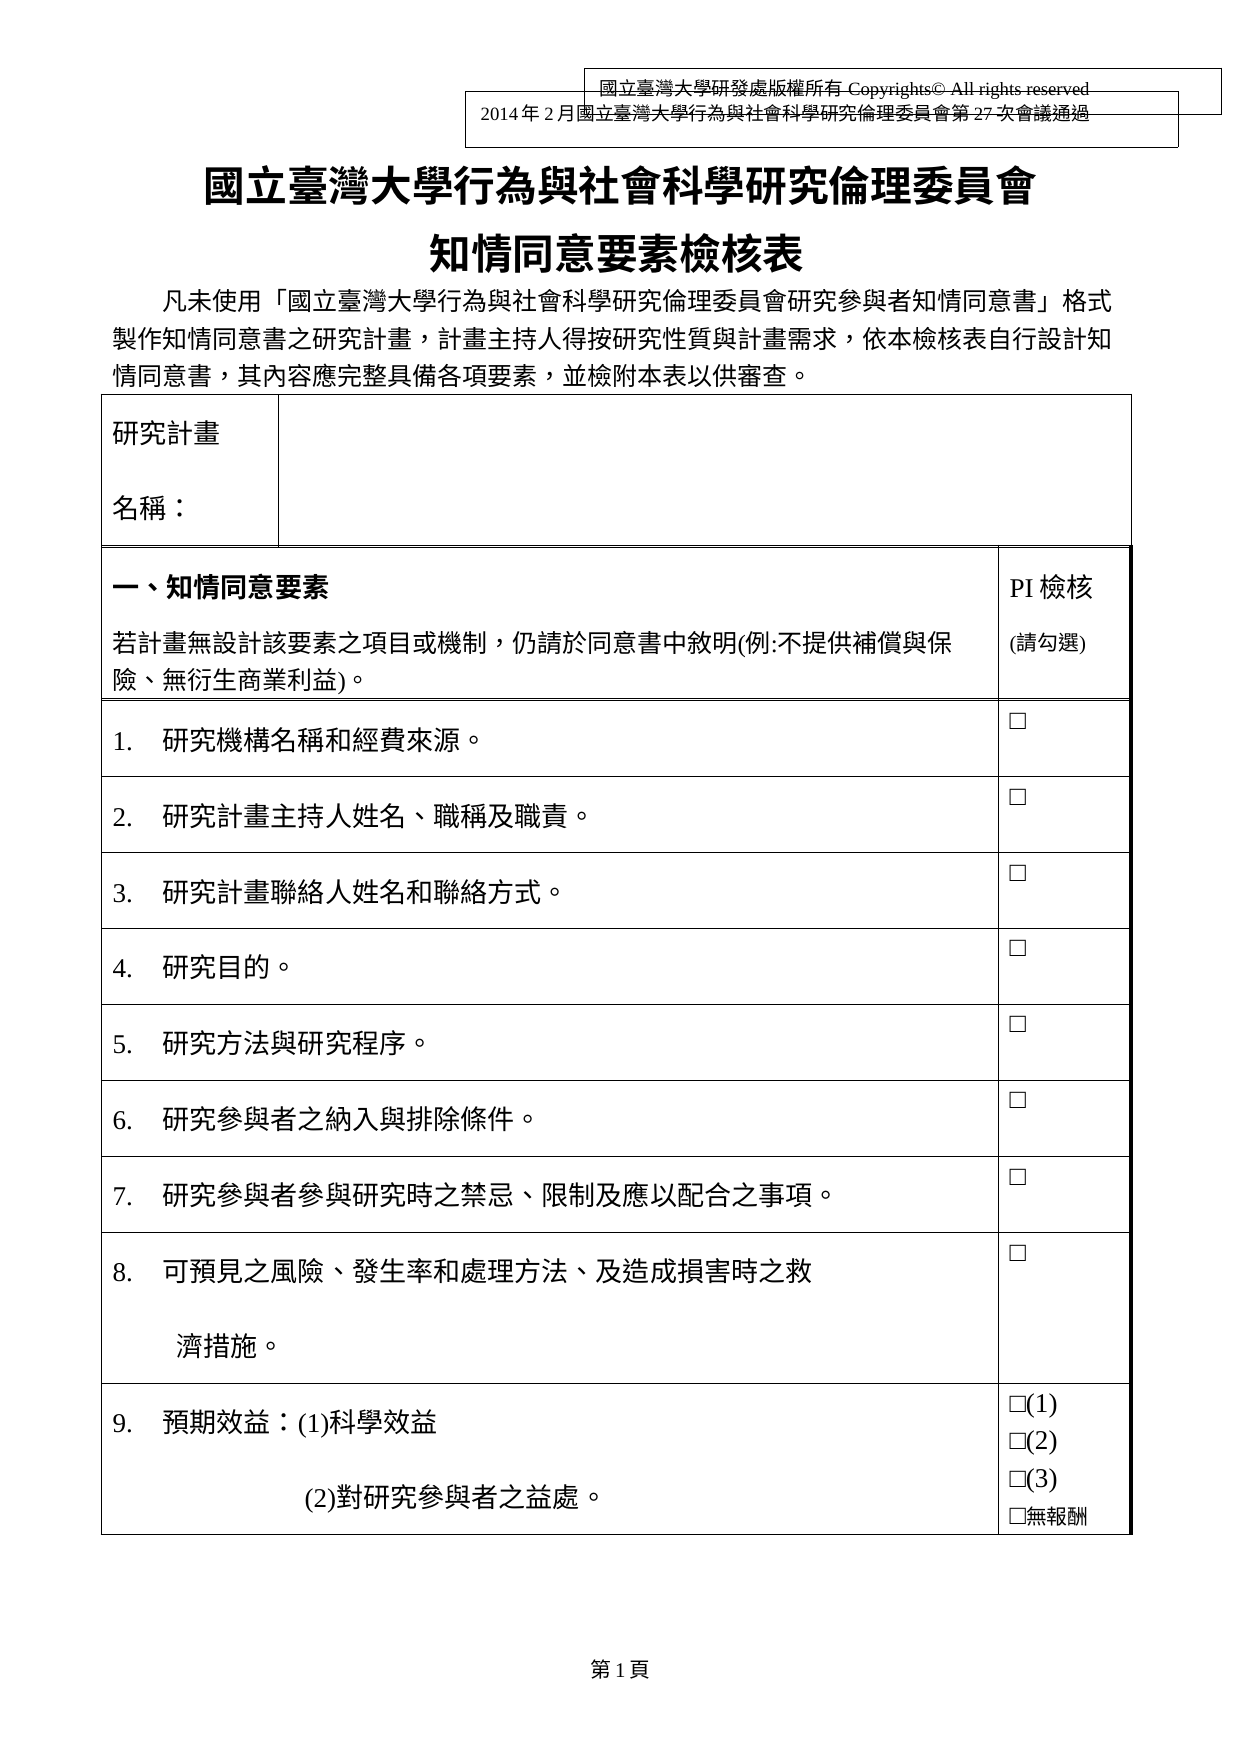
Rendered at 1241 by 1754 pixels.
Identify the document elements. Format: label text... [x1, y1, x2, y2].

text 知情同意要素檢核表 [112, 221, 1122, 281]
table_cell 研究機構名稱和經費來源。 [102, 701, 998, 776]
table_cell □ [999, 701, 1129, 776]
table_cell □ [999, 1081, 1129, 1156]
table_cell □ [999, 1005, 1129, 1079]
table_cell 一、知情同意要素 若計畫無設計該要素之項目或機制，仍請於同意書中敘明(例:不提供補償與保險、無衍生商業利益)。 [102, 548, 998, 698]
table_cell 研究參與者之納入與排除條件。 [102, 1081, 998, 1156]
table_cell 研究計畫聯絡人姓名和聯絡方式。 [102, 853, 998, 928]
table_cell 可預見之風險、發生率和處理方法、及造成損害時之救 濟措施。 [102, 1233, 998, 1383]
table_cell 研究計畫主持人姓名、職稱及職責。 [102, 777, 998, 852]
table_cell □(1) □(2) □(3) □無報酬 [999, 1384, 1129, 1534]
text 2014年2月國立臺灣大學行為與社會科學研究倫理委員會第27次會議通過 [480, 99, 1163, 126]
table_cell PI檢核 (請勾選) [999, 548, 1129, 698]
table_cell 研究參與者參與研究時之禁忌、限制及應以配合之事項。 [102, 1157, 998, 1232]
text 國立臺灣大學行為與社會科學研究倫理委員會 [112, 146, 1128, 221]
table_cell □ [999, 777, 1129, 852]
table_cell □ [999, 1233, 1129, 1383]
table_cell 預期效益：(1)科學效益 (2)對研究參與者之益處。 [102, 1384, 998, 1534]
table_cell 研究目的。 [102, 929, 998, 1003]
table_cell 研究方法與研究程序。 [102, 1005, 998, 1079]
text 凡未使用「國立臺灣大學行為與社會科學研究倫理委員會研究參與者知情同意書」格式製作知情同意書之研究計畫，計畫主持人得按研究性質與計畫需求，依本檢核表自行設計知情同意書，其內容應完整具備各項要素，並檢附本表以供審查。 [112, 281, 1128, 393]
table_cell □ [999, 929, 1129, 1003]
table_cell □ [999, 1157, 1129, 1232]
table_header [279, 395, 1131, 544]
table_header 研究計畫 名稱： [102, 395, 278, 544]
table_cell □ [999, 853, 1129, 928]
text 國立臺灣大學研發處版權所有 Copyrights© All rights reserved [599, 75, 1206, 101]
